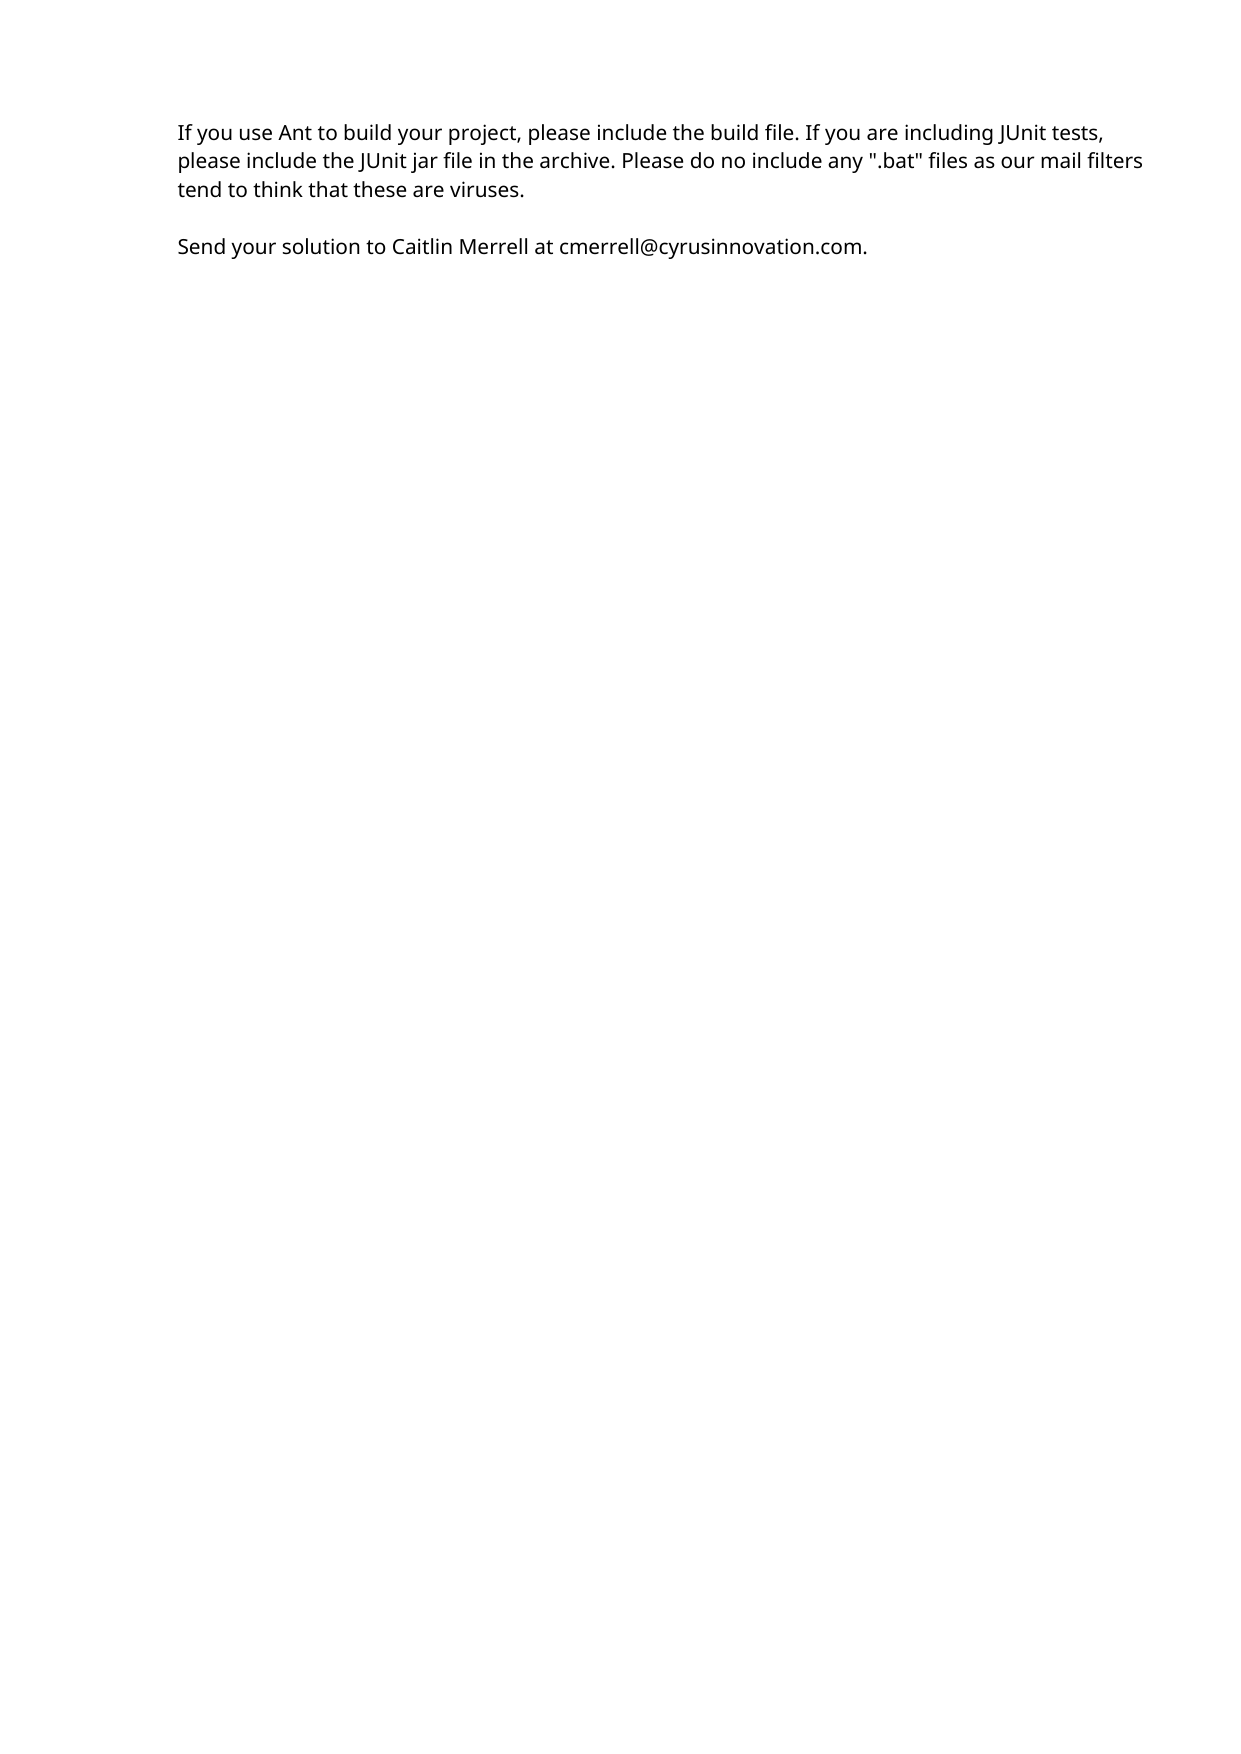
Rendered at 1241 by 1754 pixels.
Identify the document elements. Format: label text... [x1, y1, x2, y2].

text If you use Ant to build your project, please include the build file. If you are including JUnit tests, please include the JUnit jar file in the archive. Please do no include any ".bat" files as our mail filters tend to think that these are viruses. Send your solution to Caitlin Merrell at cmerrell@cyrusinnovation.com. [177, 118, 1152, 317]
